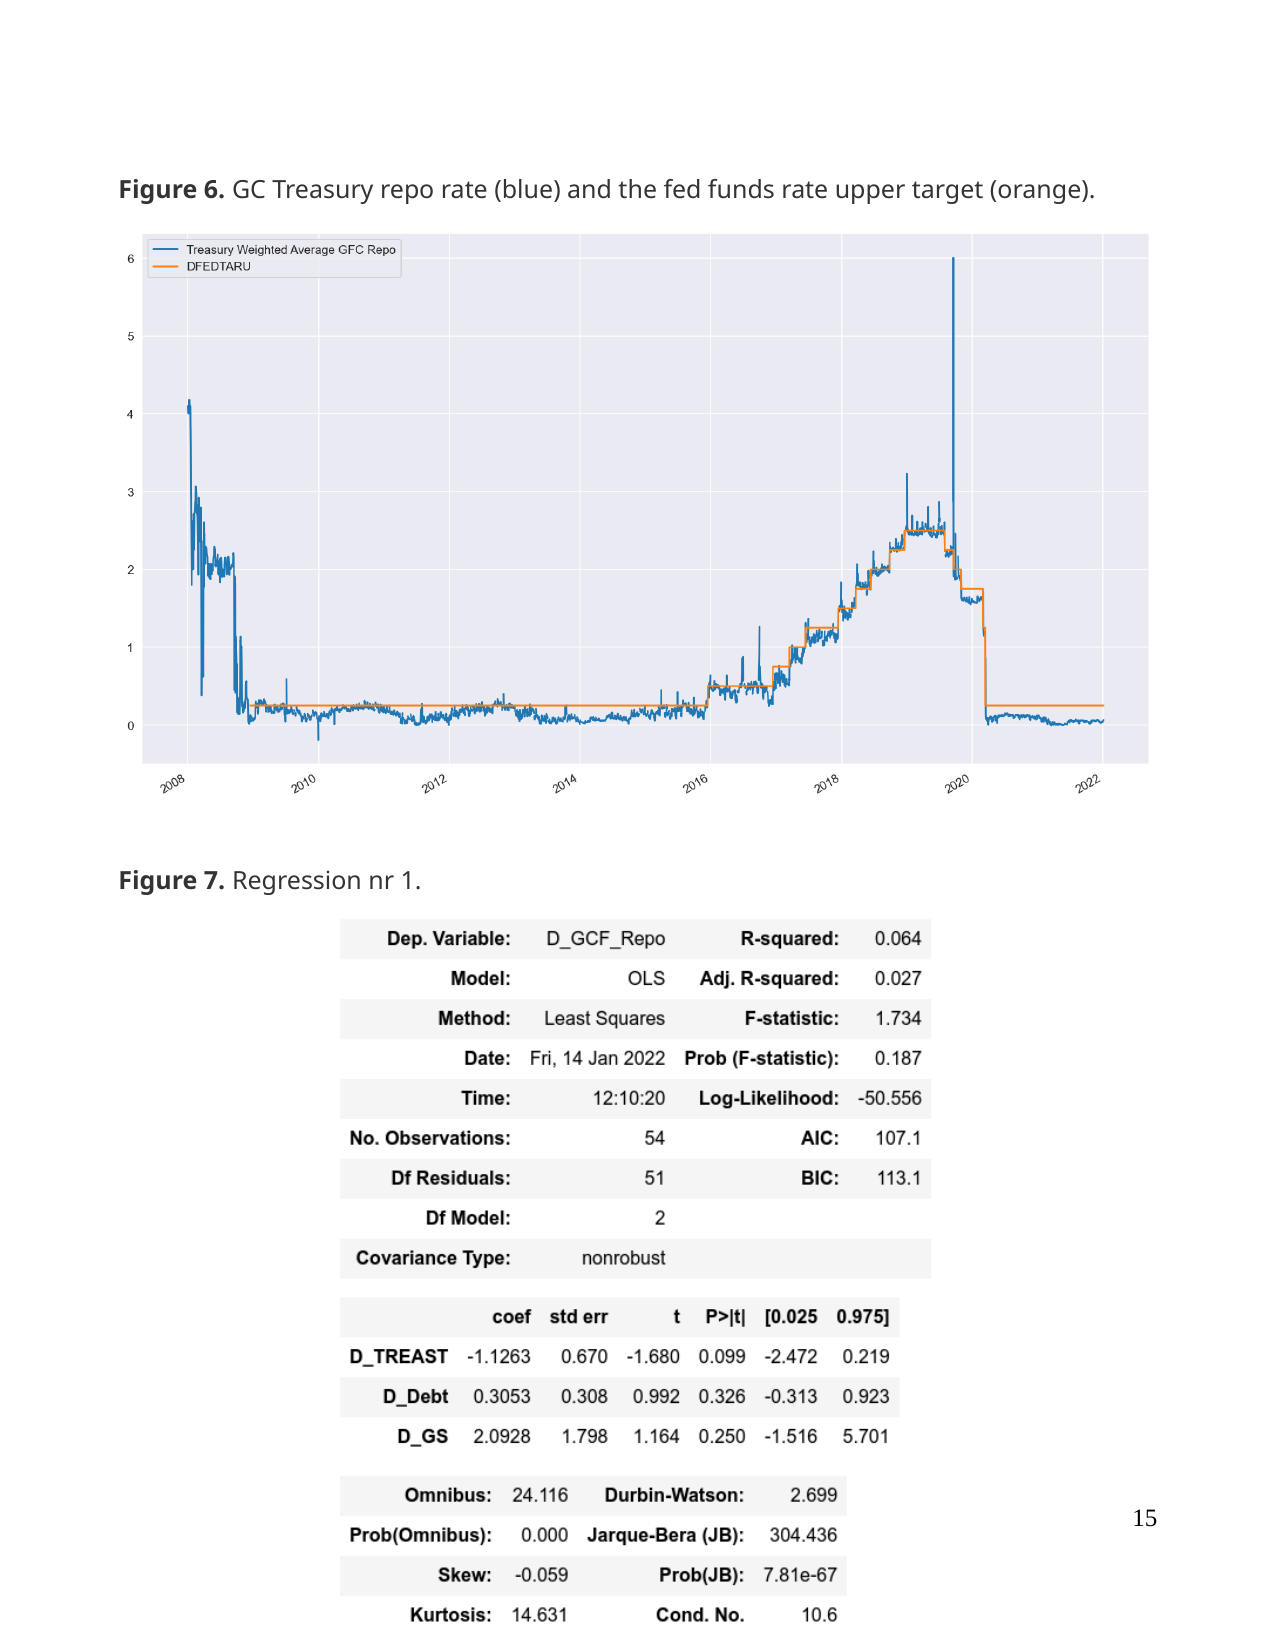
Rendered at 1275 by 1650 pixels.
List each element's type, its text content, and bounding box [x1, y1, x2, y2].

text Figure 6. GC Treasury repo rate (blue) and the fed funds rate upper target (orange). [118, 172, 1157, 206]
picture [118, 225, 1157, 804]
text Figure 7. Regression nr 1. [118, 863, 1157, 897]
picture [339, 917, 936, 1631]
